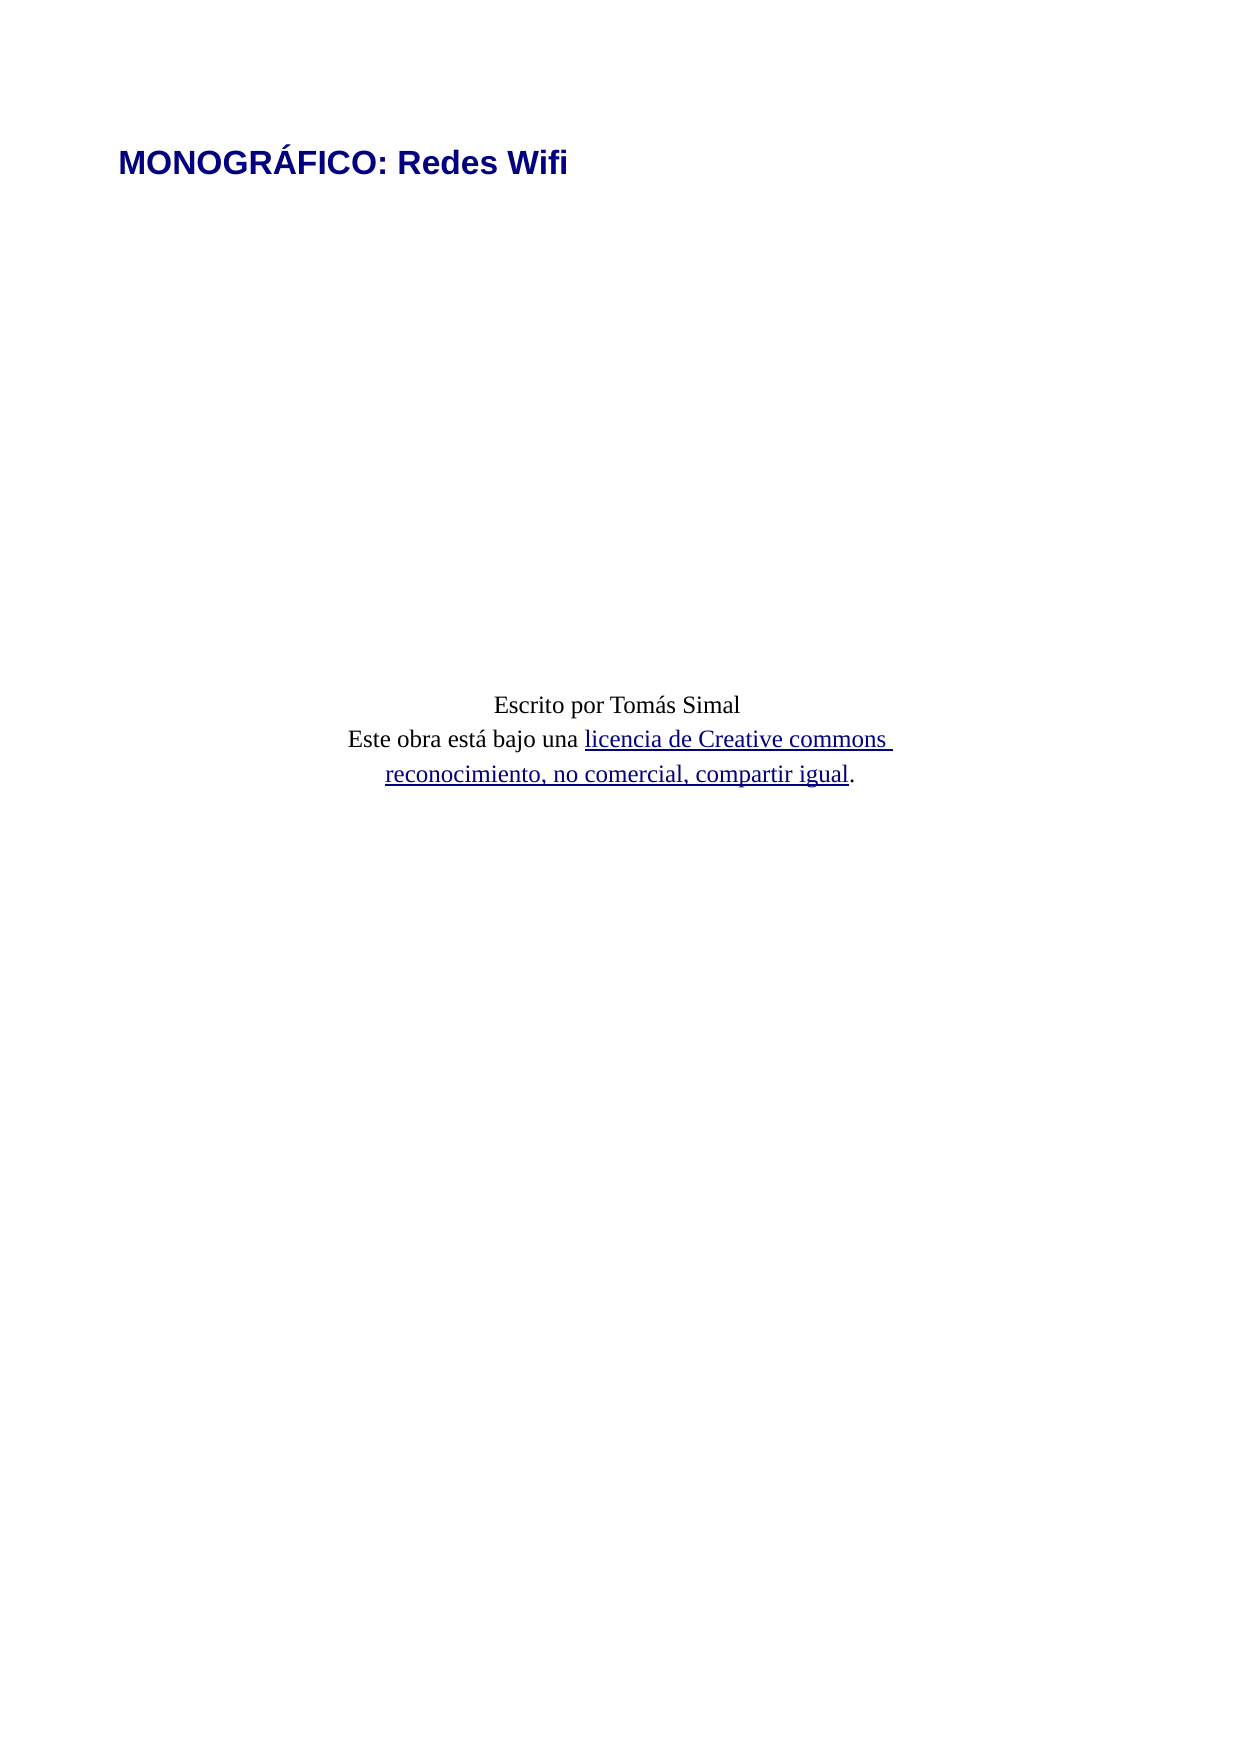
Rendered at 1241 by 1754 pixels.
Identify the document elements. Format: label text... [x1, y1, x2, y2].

subtitle MONOGRÁFICO: Redes Wifi [118, 143, 1122, 182]
text Este obra está bajo una licencia de Creative commons [118, 724, 1122, 753]
text Escrito por Tomás Simal [118, 690, 1122, 719]
text reconocimiento, no comercial, compartir igual. [118, 759, 1122, 788]
